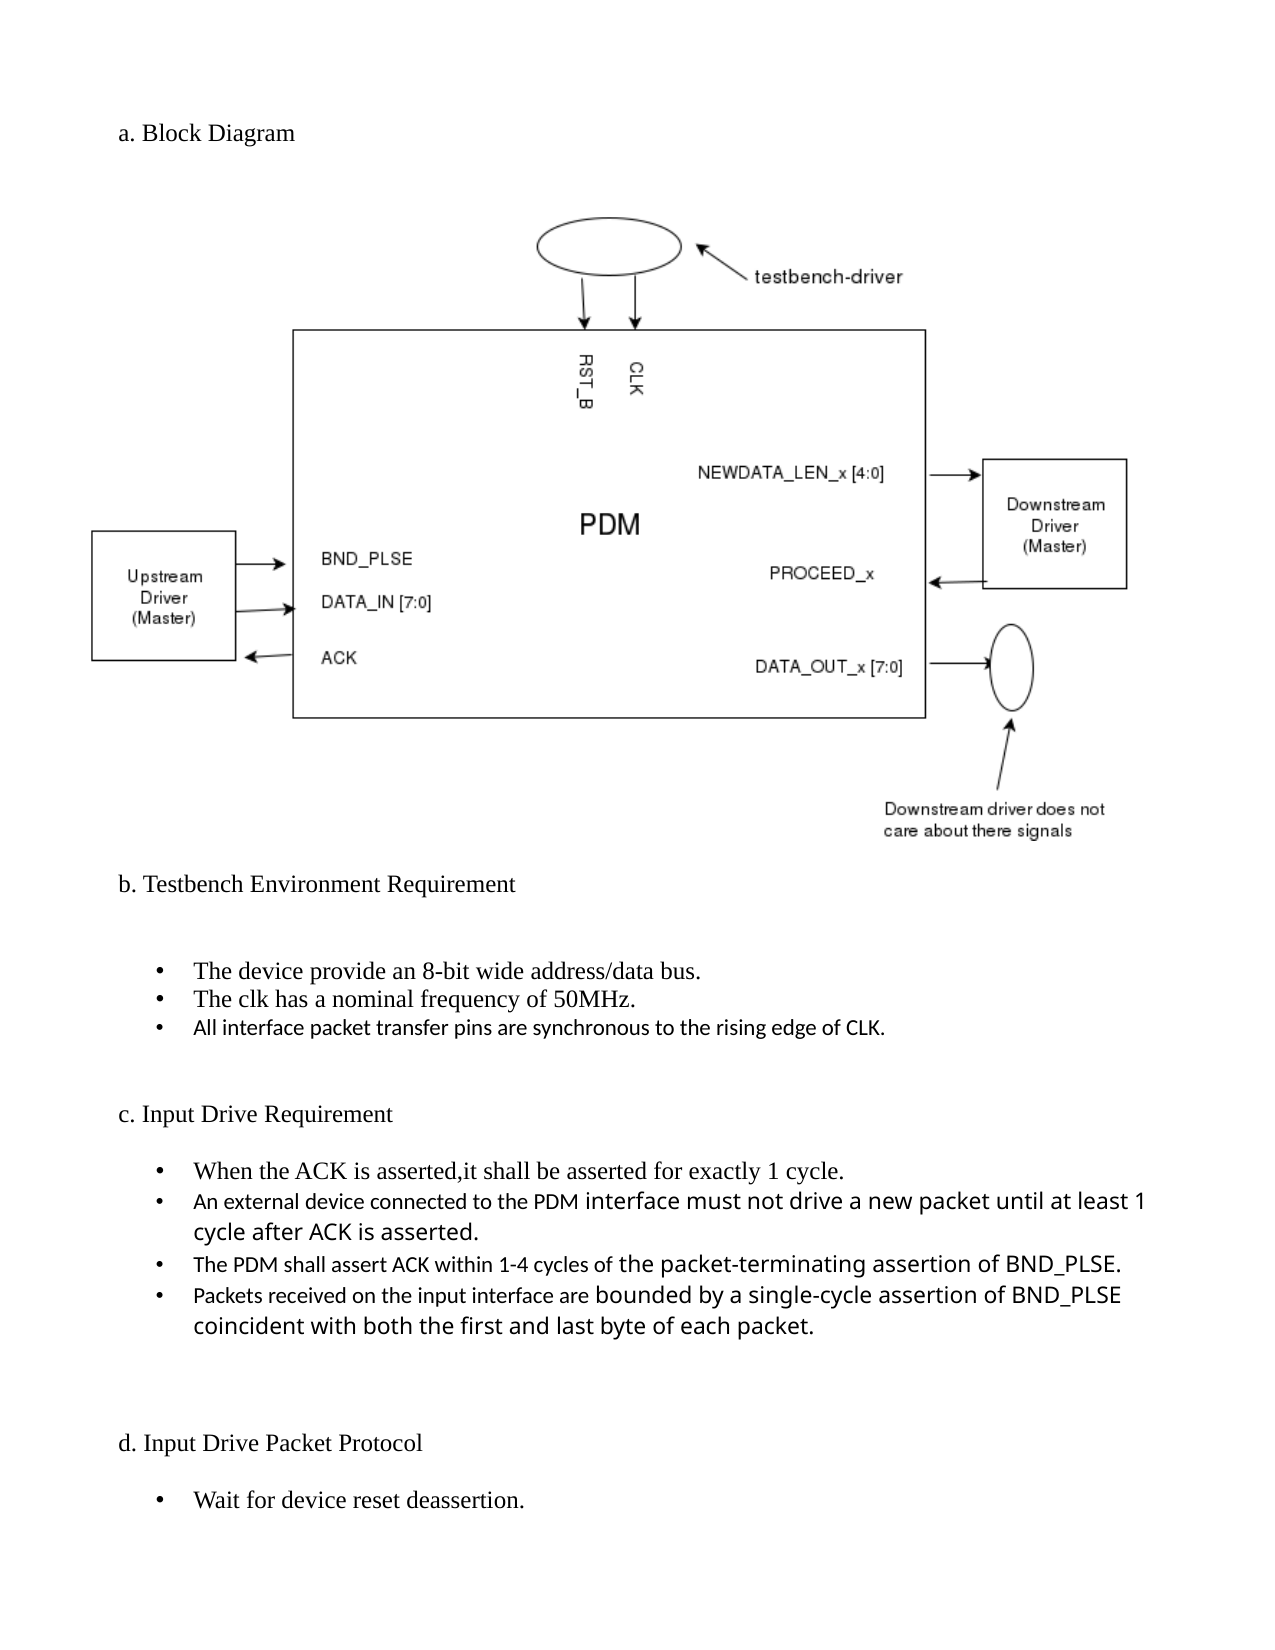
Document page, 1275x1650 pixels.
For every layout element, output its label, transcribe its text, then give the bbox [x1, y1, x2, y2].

list The PDM shall assert ACK within 1-4 cycles of the packet-terminating assertion of BND_PLSE. [156, 1248, 1157, 1279]
text a. Block Diagram [118, 118, 1157, 147]
list All interface packet transfer pins are synchronous to the rising edge of CLK. [156, 1013, 1157, 1041]
list Packets received on the input interface are bounded by a single-cycle assertion of BND_PLSE coincident with both the first and last byte of each packet. [156, 1279, 1157, 1341]
list An external device connected to the PDM interface must not drive a new packet until at least 1 cycle after ACK is asserted. [156, 1185, 1157, 1248]
list When the ACK is asserted,it shall be asserted for exactly 1 cycle. [156, 1156, 1157, 1185]
text b. Testbench Environment Requirement [118, 869, 1157, 898]
list The clk has a nominal frequency of 50MHz. [156, 984, 1157, 1013]
text d. Input Drive Packet Protocol [118, 1428, 1157, 1456]
list The device provide an 8-bit wide address/data bus. [156, 956, 1157, 984]
list Wait for device reset deassertion. [156, 1485, 1157, 1514]
text c. Input Drive Requirement [118, 1099, 1157, 1128]
